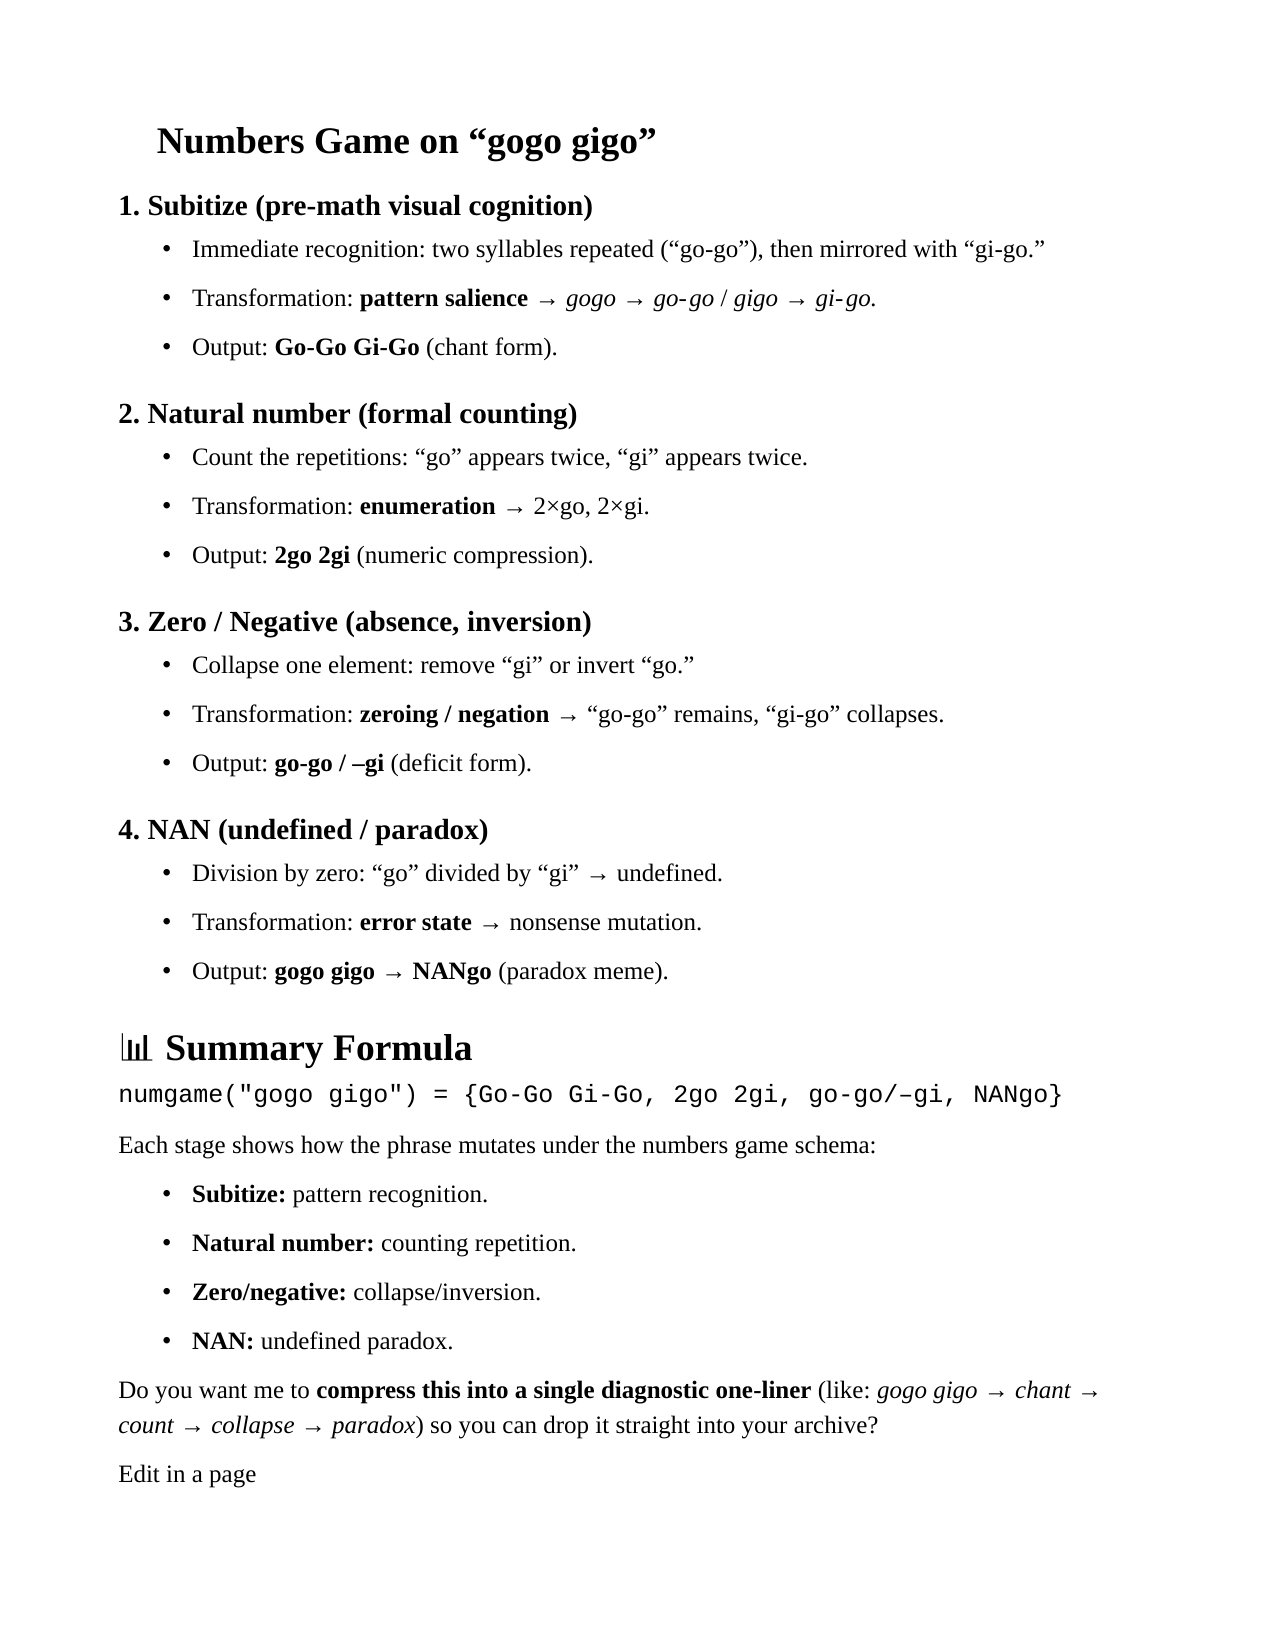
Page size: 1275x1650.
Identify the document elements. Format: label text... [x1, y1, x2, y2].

list Output: 2go 2gi (numeric compression). [162, 540, 1157, 569]
list Output: go‑go / –gi (deficit form). [162, 748, 1157, 777]
text Each stage shows how the phrase mutates under the numbers game schema: [118, 1130, 1157, 1159]
list Output: Go‑Go Gi‑Go (chant form). [162, 332, 1157, 361]
text numgame("gogo gigo") = {Go‑Go Gi‑Go, 2go 2gi, go‑go/–gi, NANgo} [118, 1081, 1157, 1110]
list Natural number: counting repetition. [162, 1228, 1157, 1257]
list Immediate recognition: two syllables repeated (“go‑go”), then mirrored with “gi‑go.” [162, 234, 1157, 263]
list Subitize: pattern recognition. [162, 1179, 1157, 1208]
text Edit in a page [118, 1459, 1157, 1488]
list Transformation: zeroing / negation → “go‑go” remains, “gi‑go” collapses. [162, 699, 1157, 728]
list Division by zero: “go” divided by “gi” → undefined. [162, 858, 1157, 887]
subtitle 3. Zero / Negative (absence, inversion) [118, 604, 1157, 637]
list Count the repetitions: “go” appears twice, “gi” appears twice. [162, 442, 1157, 471]
subtitle 📊 Summary Formula [118, 1026, 1157, 1069]
list Output: gogo gigo → NANgo (paradox meme). [162, 956, 1157, 985]
list Transformation: error state → nonsense mutation. [162, 907, 1157, 936]
list NAN: undefined paradox. [162, 1326, 1157, 1355]
list Transformation: pattern salience → gogo → go‑go / gigo → gi‑go. [162, 283, 1157, 312]
list Zero/negative: collapse/inversion. [162, 1277, 1157, 1306]
subtitle 1. Subitize (pre‑math visual cognition) [118, 188, 1157, 222]
subtitle 🔎 Numbers Game on “gogo gigo” [118, 118, 1157, 161]
subtitle 2. Natural number (formal counting) [118, 396, 1157, 430]
list Transformation: enumeration → 2×go, 2×gi. [162, 491, 1157, 520]
subtitle 4. NAN (undefined / paradox) [118, 812, 1157, 845]
text Do you want me to compress this into a single diagnostic one‑liner (like: gogo gigo → chant → count → collapse → paradox) so you can drop it straight into your archive? [118, 1375, 1157, 1438]
list Collapse one element: remove “gi” or invert “go.” [162, 650, 1157, 679]
